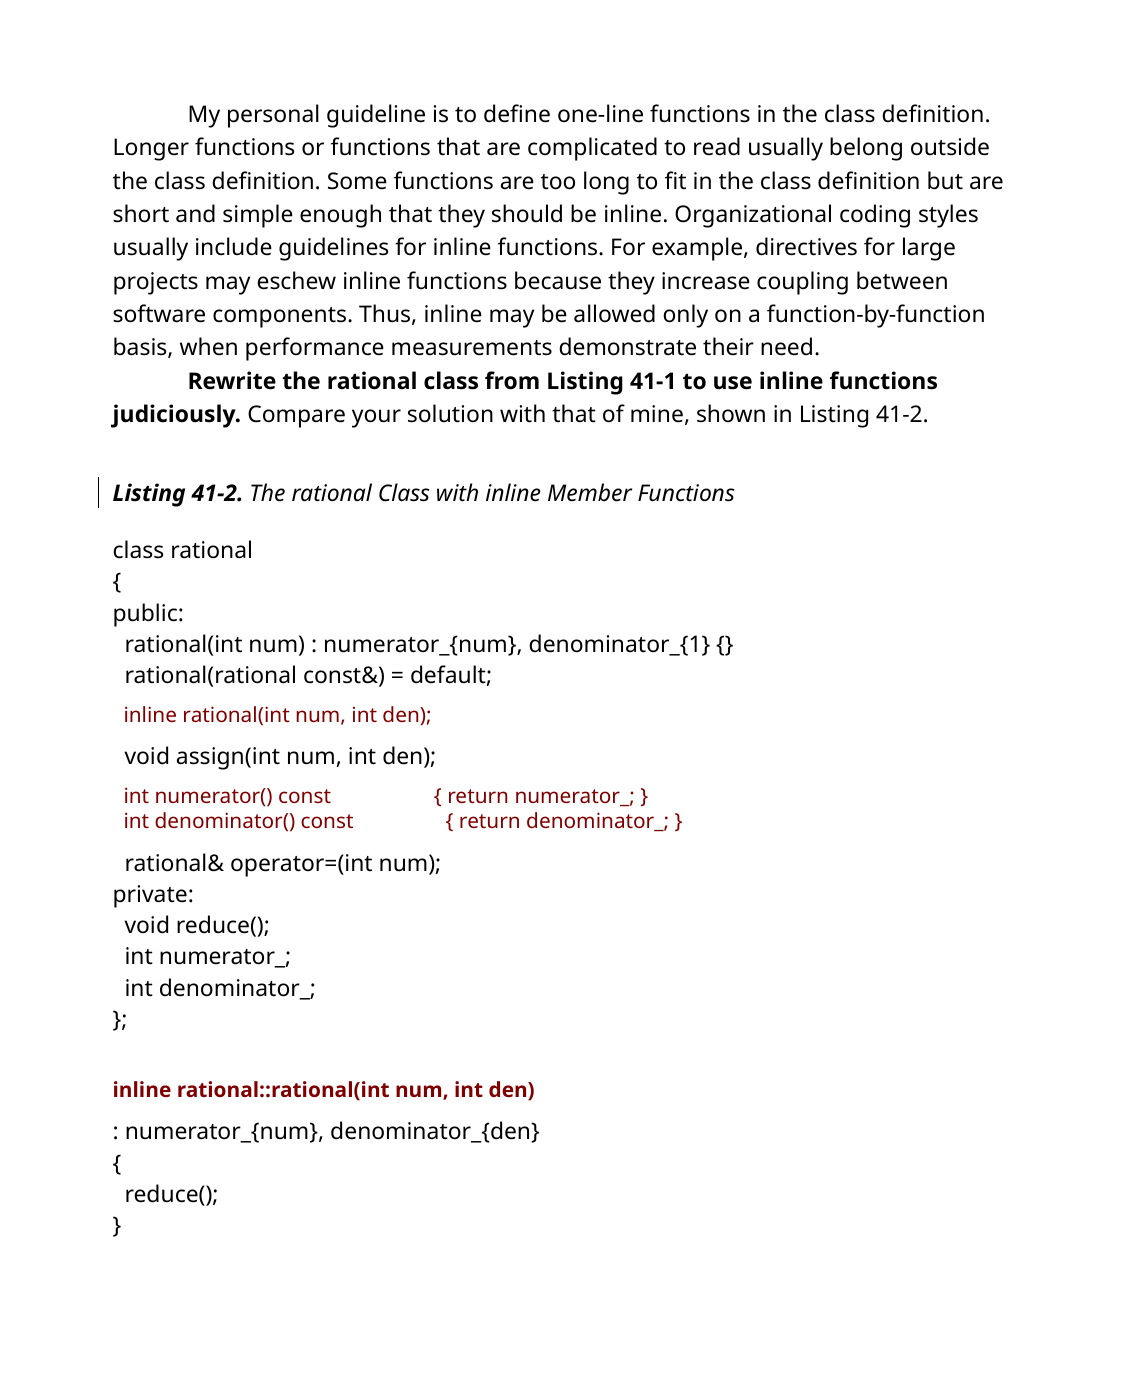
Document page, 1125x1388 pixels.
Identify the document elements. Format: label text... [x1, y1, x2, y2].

text { [112, 1146, 1012, 1178]
text Rewrite the rational class from Listing 41-1 to use inline functions judiciously. Compare your solution with that of mine, shown in Listing 41-2. [112, 363, 1012, 429]
text rational& operator=(int num); [112, 846, 1012, 878]
text reduce(); [112, 1178, 1012, 1209]
text : numerator_{num}, denominator_{den} [112, 1115, 1012, 1146]
text int denominator() const { return denominator_; } [112, 809, 997, 834]
text void assign(int num, int den); [112, 740, 1012, 771]
text My personal guideline is to define one-line functions in the class definition. Longer functions or functions that are complicated to read usually belong outside the class definition. Some functions are too long to fit in the class definition but are short and simple enough that they should be inline. Organizational coding styles usually include guidelines for inline functions. For example, directives for large projects may eschew inline functions because they increase coupling between software components. Thus, inline may be allowed only on a function-by-function basis, when performance measurements demonstrate their need. [112, 96, 1012, 363]
text class rational [112, 534, 1012, 565]
text }; [112, 1003, 1012, 1034]
text inline rational(int num, int den); [112, 703, 997, 728]
text int numerator_; [112, 940, 1012, 971]
text int numerator() const { return numerator_; } [112, 784, 997, 809]
text int denominator_; [112, 971, 1012, 1003]
text } [112, 1209, 1012, 1240]
text void reduce(); [112, 909, 1012, 940]
text rational(rational const&) = default; [112, 659, 1012, 690]
text inline rational::rational(int num, int den) [112, 1078, 997, 1103]
text rational(int num) : numerator_{num}, denominator_{1} {} [112, 628, 1012, 659]
text public: [112, 596, 1012, 628]
text private: [112, 878, 1012, 909]
text Listing 41-2. The rational Class with inline Member Functions [112, 477, 1012, 508]
text { [112, 565, 1012, 596]
